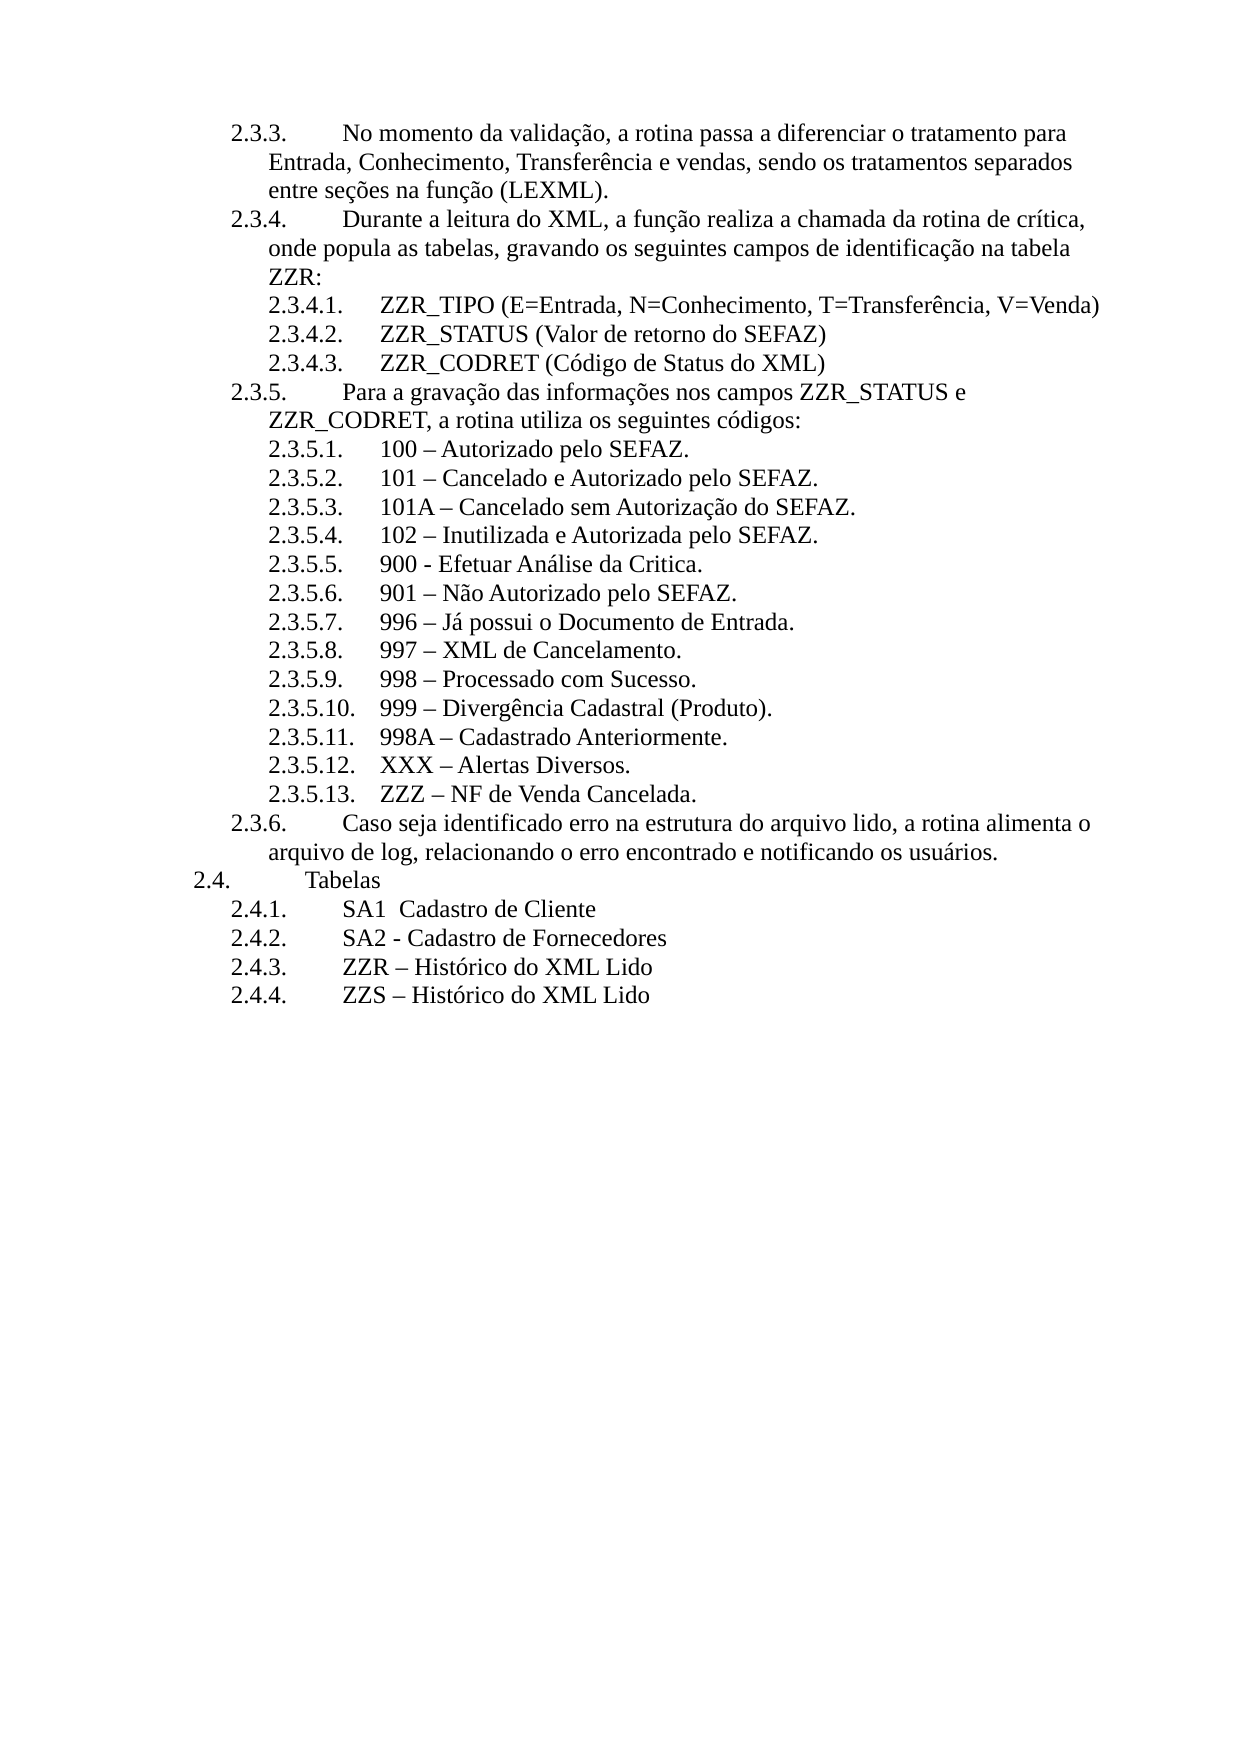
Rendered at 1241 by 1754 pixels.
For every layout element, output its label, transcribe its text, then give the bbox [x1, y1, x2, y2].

list 101 – Cancelado e Autorizado pelo SEFAZ. [268, 463, 1122, 492]
list 999 – Divergência Cadastral (Produto). [268, 693, 1122, 722]
list 100 – Autorizado pelo SEFAZ. [268, 434, 1122, 463]
list ZZR_CODRET (Código de Status do XML) [268, 348, 1122, 377]
list ZZR_STATUS (Valor de retorno do SEFAZ) [268, 319, 1122, 348]
list 998 – Processado com Sucesso. [268, 664, 1122, 693]
list XXX – Alertas Diversos. [268, 751, 1122, 779]
list ZZR_TIPO (E=Entrada, N=Conhecimento, T=Transferência, V=Venda) [268, 291, 1122, 319]
list Para a gravação das informações nos campos ZZR_STATUS e ZZR_CODRET, a rotina utiliza os seguintes códigos: [231, 377, 1122, 434]
list 901 – Não Autorizado pelo SEFAZ. [268, 578, 1122, 607]
list ZZZ – NF de Venda Cancelada. [268, 779, 1122, 808]
list 900 - Efetuar Análise da Critica. [268, 549, 1122, 578]
list Durante a leitura do XML, a função realiza a chamada da rotina de crítica, onde popula as tabelas, gravando os seguintes campos de identificação na tabela ZZR: [231, 204, 1122, 291]
list SA2 - Cadastro de Fornecedores [231, 923, 1122, 952]
list 102 – Inutilizada e Autorizada pelo SEFAZ. [268, 521, 1122, 549]
list 101A – Cancelado sem Autorização do SEFAZ. [268, 492, 1122, 521]
list SA1 Cadastro de Cliente [231, 894, 1122, 923]
list 998A – Cadastrado Anteriormente. [268, 722, 1122, 751]
list 997 – XML de Cancelamento. [268, 636, 1122, 664]
list No momento da validação, a rotina passa a diferenciar o tratamento para Entrada, Conhecimento, Transferência e vendas, sendo os tratamentos separados entre seções na função (LEXML). [231, 118, 1122, 204]
list ZZR – Histórico do XML Lido [231, 952, 1122, 981]
list ZZS – Histórico do XML Lido [231, 981, 1122, 1009]
list Tabelas [193, 866, 1122, 894]
list Caso seja identificado erro na estrutura do arquivo lido, a rotina alimenta o arquivo de log, relacionando o erro encontrado e notificando os usuários. [231, 808, 1122, 866]
list 996 – Já possui o Documento de Entrada. [268, 607, 1122, 636]
